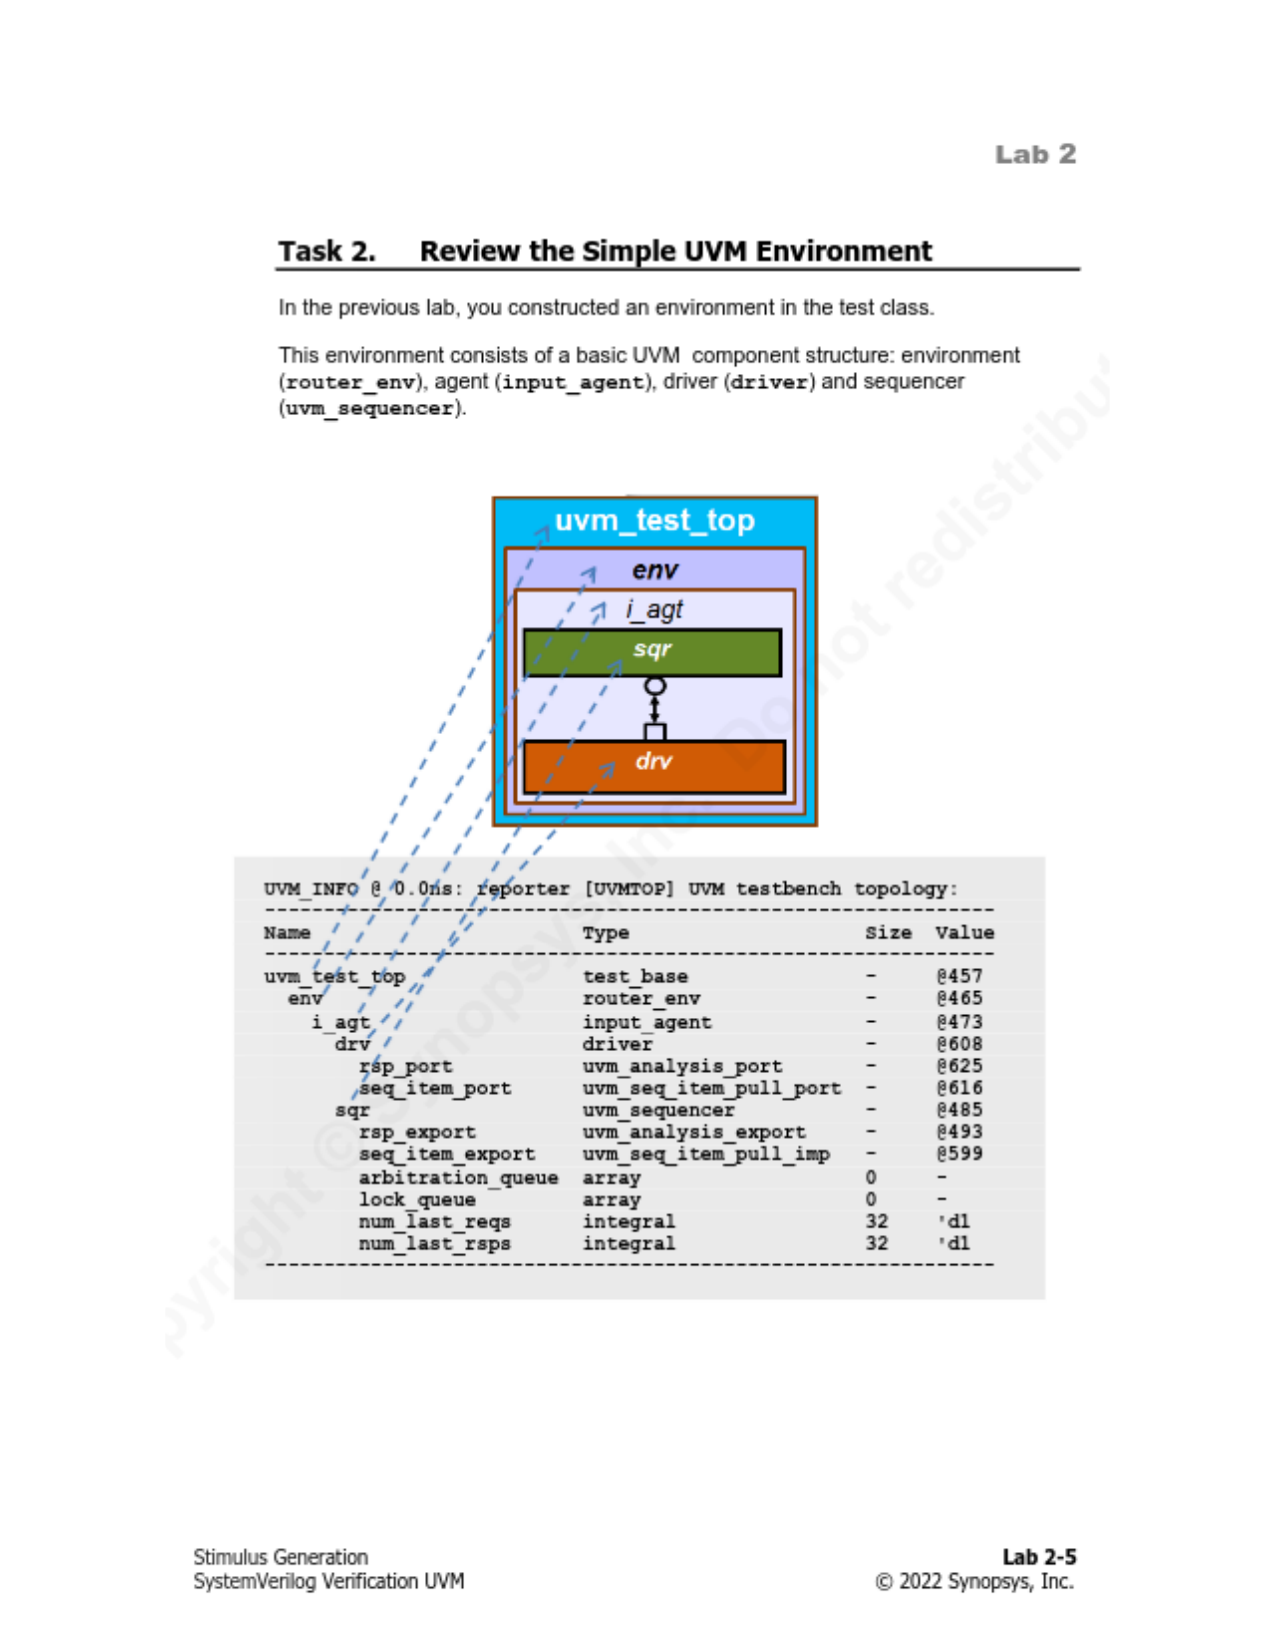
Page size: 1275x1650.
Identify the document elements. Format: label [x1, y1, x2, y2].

picture [165, 118, 1110, 1623]
